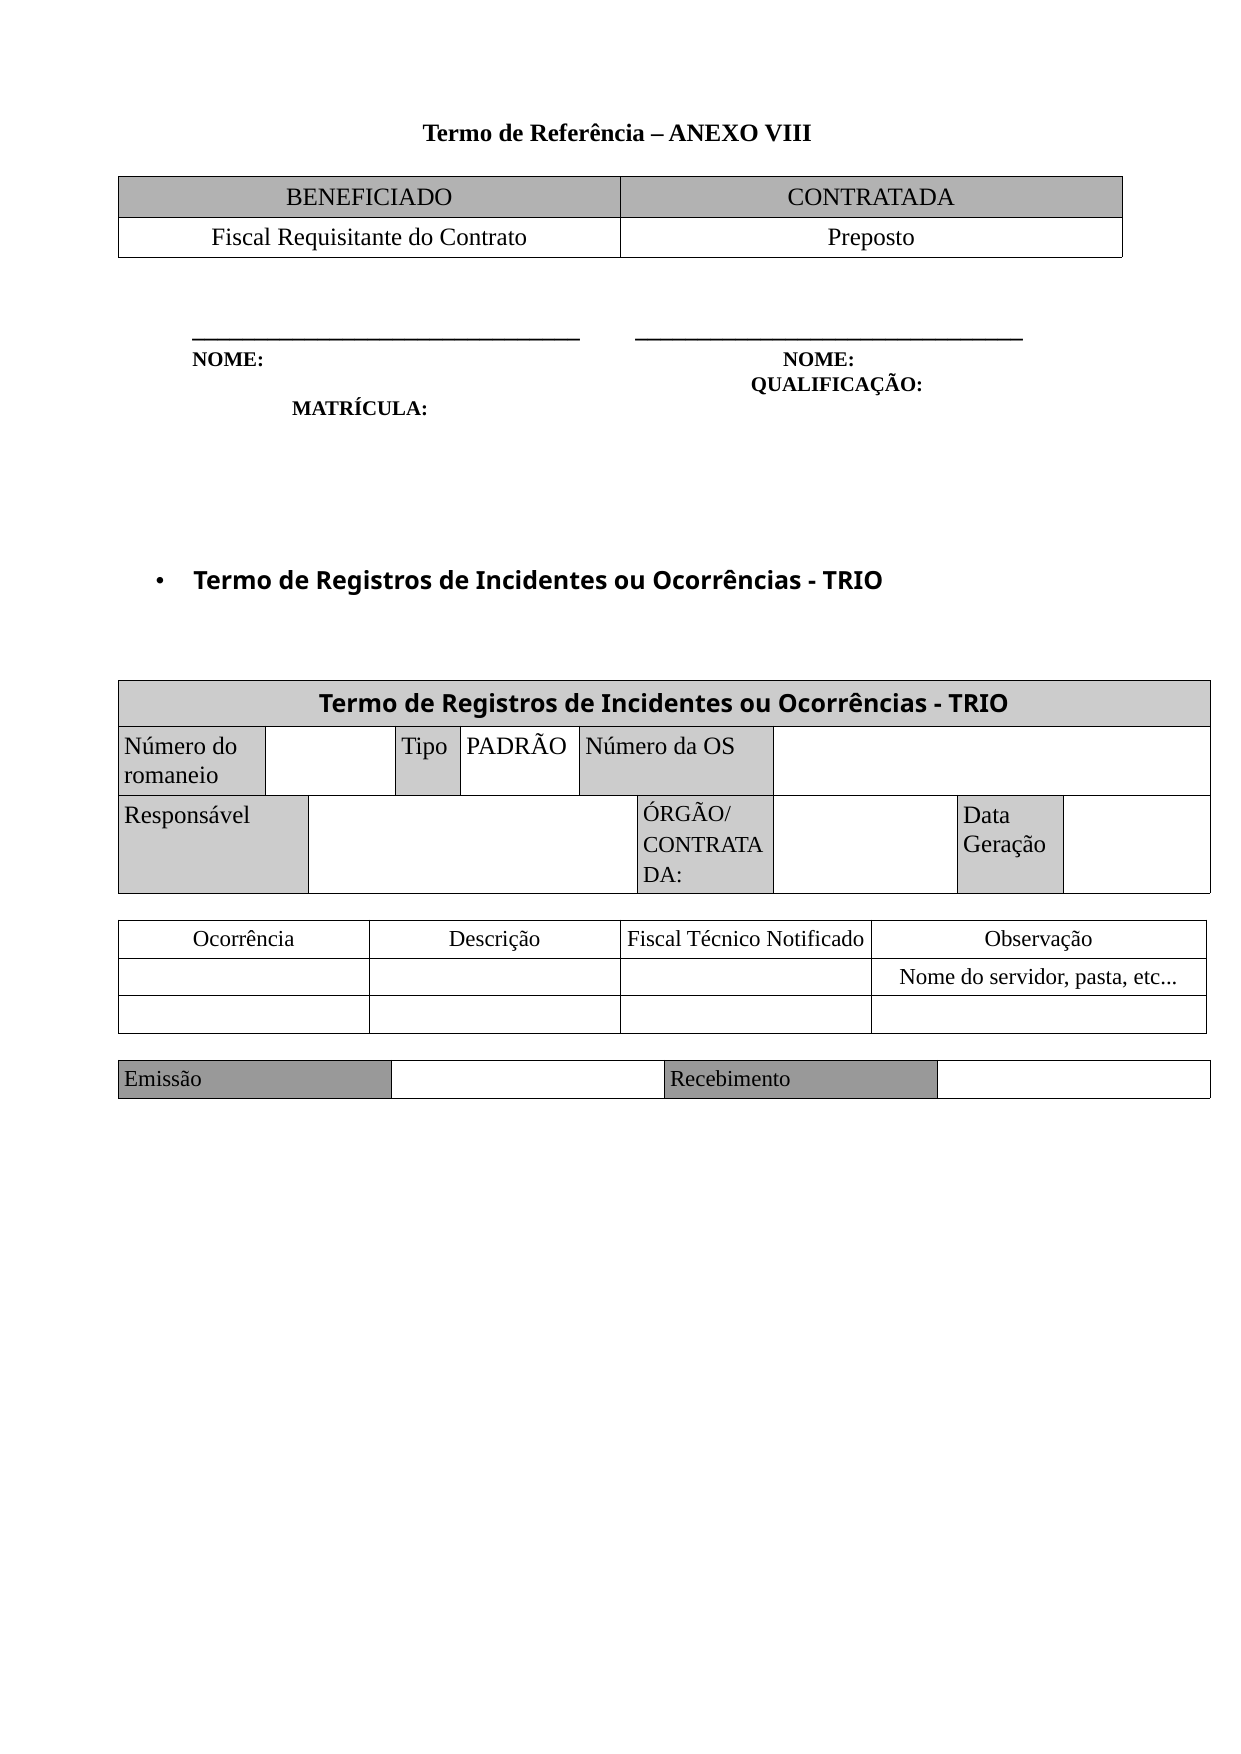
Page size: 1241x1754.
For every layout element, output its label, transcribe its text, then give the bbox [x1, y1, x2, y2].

table_header [392, 1061, 664, 1098]
table_header CONTRATADA [621, 177, 1122, 217]
table_cell Tipo [396, 727, 460, 795]
list Termo de Registros de Incidentes ou Ocorrências - TRIO [156, 563, 1122, 597]
text NOME: NOME: [118, 343, 1122, 372]
table_cell [774, 796, 957, 893]
table_header Emissão [119, 1061, 391, 1098]
table_header BENEFICIADO [119, 177, 620, 217]
table_cell [621, 996, 871, 1033]
table_cell Número da OS [580, 727, 773, 795]
text QUALIFICAÇÃO: [118, 372, 1122, 396]
table_cell PADRÃO [461, 727, 579, 795]
table_cell ÓRGÃO/CONTRATADA: [638, 796, 773, 893]
table_header Termo de Registros de Incidentes ou Ocorrências - TRIO [119, 681, 1210, 726]
table_header [938, 1061, 1210, 1098]
table_cell [370, 959, 620, 995]
table_cell [370, 996, 620, 1033]
table_header Recebimento [665, 1061, 937, 1098]
table_cell [266, 727, 395, 795]
table_cell [872, 996, 1206, 1033]
table_cell Fiscal Requisitante do Contrato [119, 218, 620, 257]
table_header Fiscal Técnico Notificado [621, 921, 871, 957]
table_cell [1064, 796, 1210, 893]
table_cell Nome do servidor, pasta, etc... [872, 959, 1206, 995]
table_header Descrição [370, 921, 620, 957]
text _______________________________ _______________________________ [118, 314, 1122, 343]
table_cell [119, 959, 369, 995]
table_cell Data Geração [958, 796, 1063, 893]
table_header Observação [872, 921, 1206, 957]
table_cell [621, 959, 871, 995]
table_cell [119, 996, 369, 1033]
table_cell [774, 727, 1210, 795]
table_cell Responsável [119, 796, 308, 893]
text MATRÍCULA: [118, 396, 1122, 420]
table_cell Preposto [621, 218, 1122, 257]
table_cell [309, 796, 637, 893]
table_header Ocorrência [119, 921, 369, 957]
table_cell Número do romaneio [119, 727, 265, 795]
